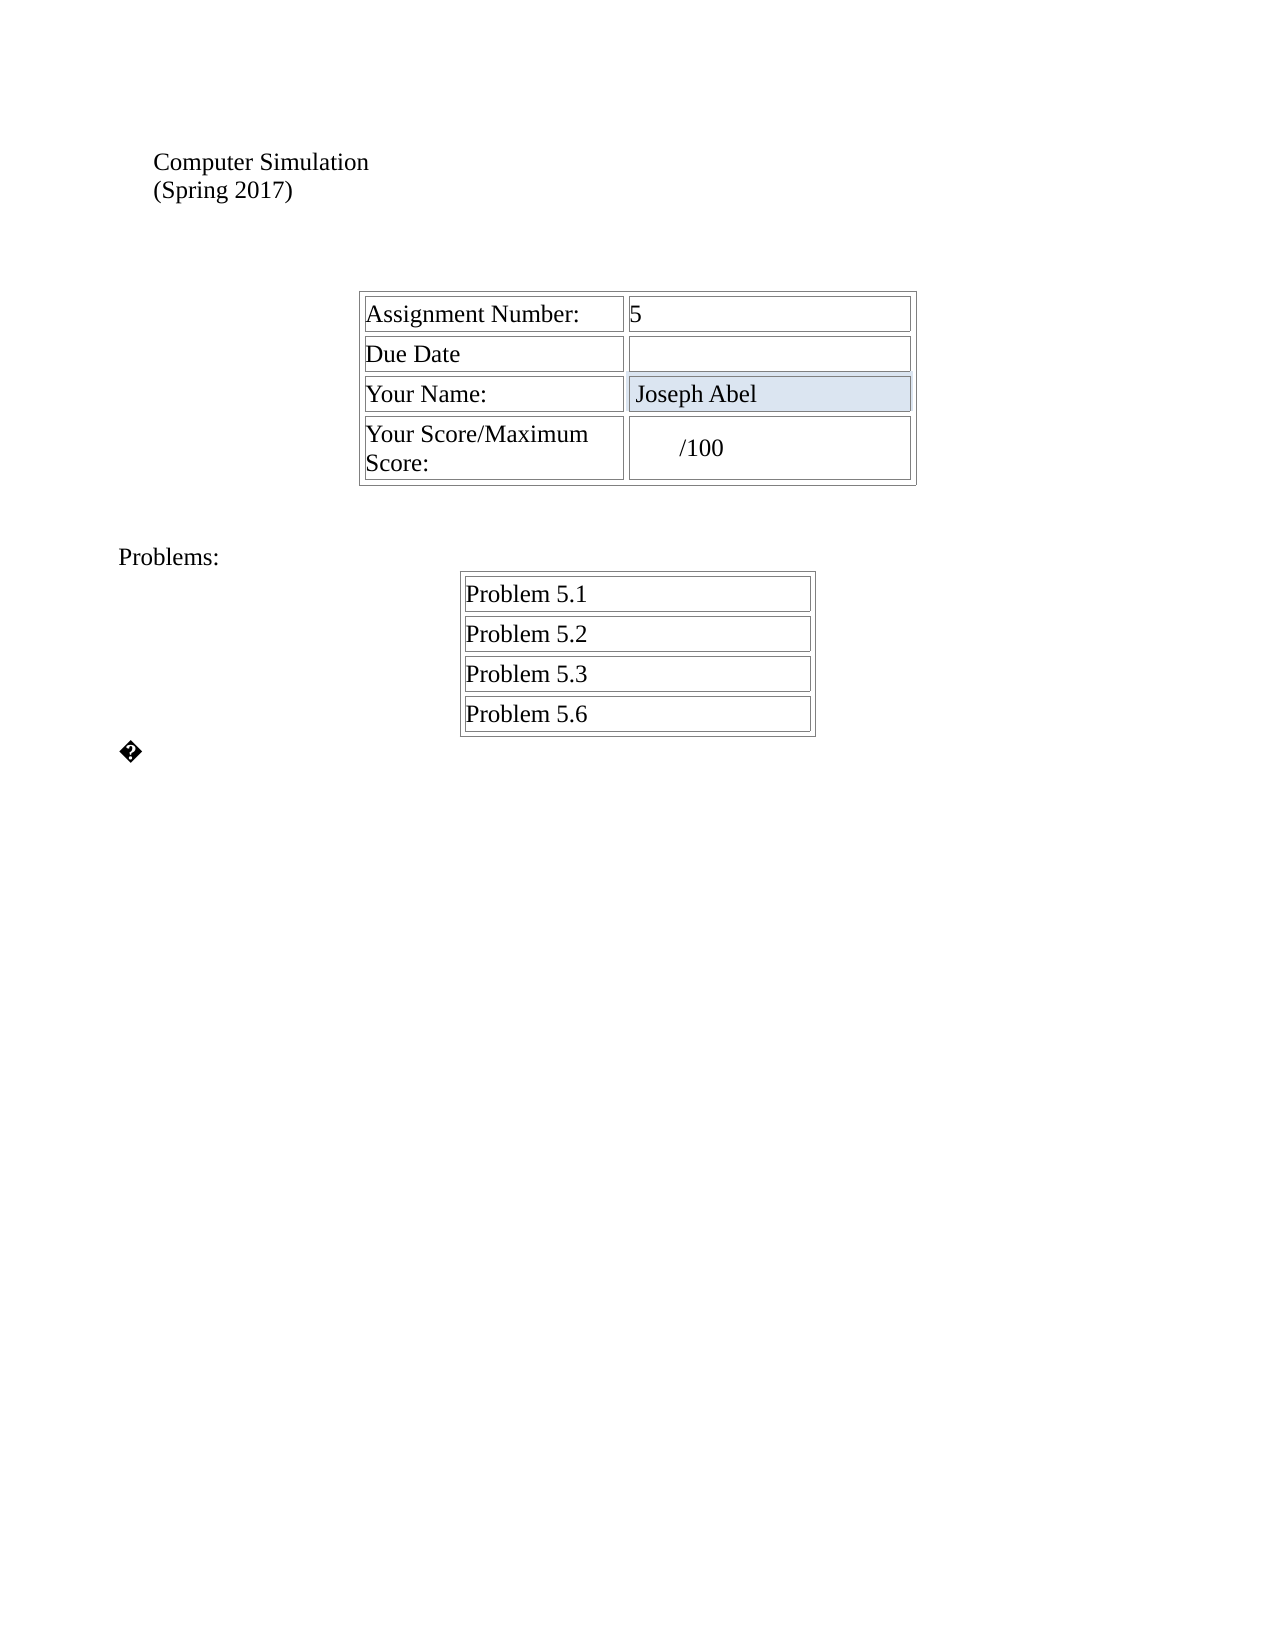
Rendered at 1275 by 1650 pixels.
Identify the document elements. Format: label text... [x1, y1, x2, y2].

table_cell Your Name: [362, 371, 626, 411]
text Problems: [118, 542, 1157, 571]
table_cell Due Date [362, 331, 626, 371]
table_cell Problem 5.3 [463, 651, 812, 691]
table_cell /100 [626, 411, 913, 479]
table_cell [630, 337, 910, 371]
table_cell Joseph Abel [626, 371, 913, 411]
table_header Problem 5.1 [463, 572, 812, 611]
table_cell [626, 331, 913, 371]
table_header Assignment Number: [362, 292, 626, 331]
text � [118, 736, 1157, 765]
table_cell Problem 5.6 [463, 691, 812, 731]
table_cell Your Score/Maximum Score: [362, 411, 626, 479]
table_header 5 [626, 292, 913, 331]
table_cell Problem 5.2 [463, 611, 812, 651]
table_header Computer Simulation (Spring 2017) [153, 147, 1122, 204]
